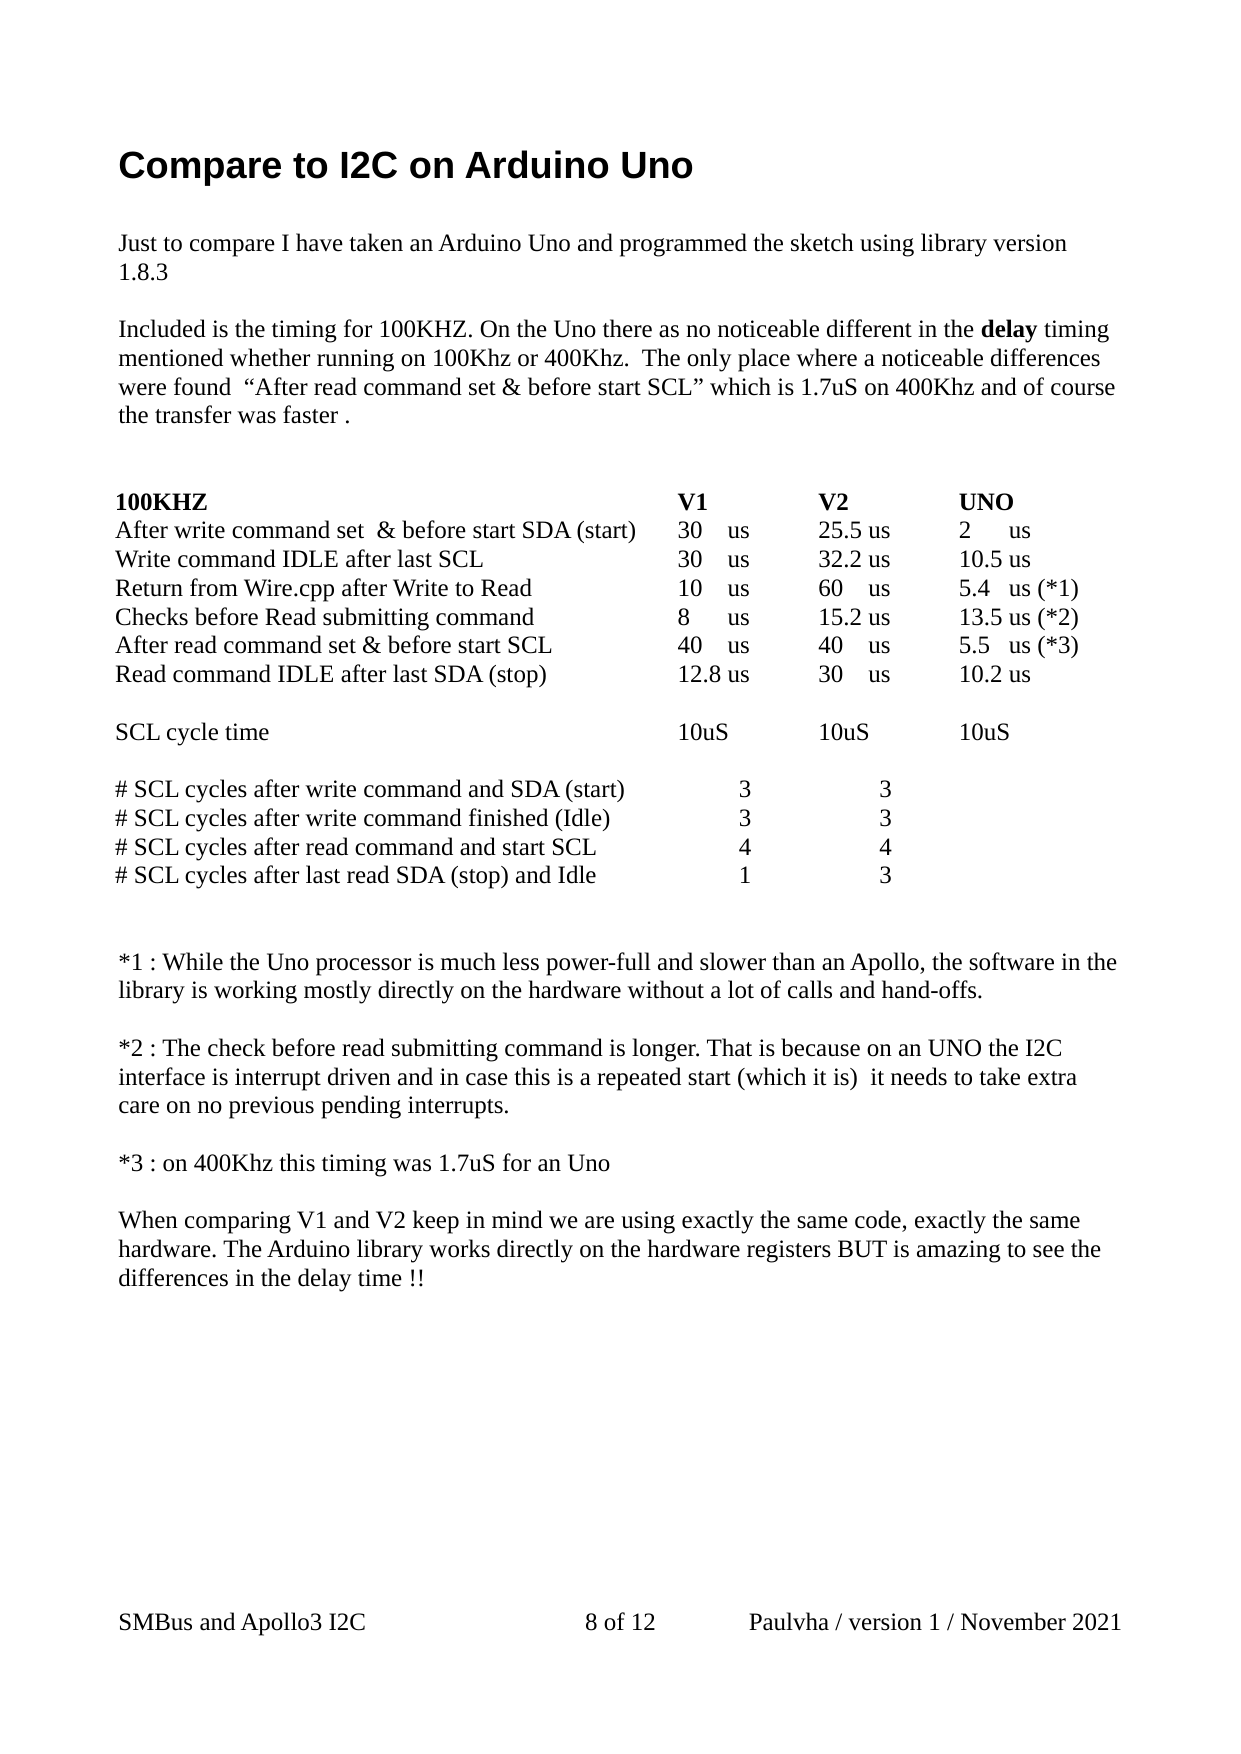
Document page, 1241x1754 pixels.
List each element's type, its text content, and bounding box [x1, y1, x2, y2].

table_header V2 [815, 487, 956, 516]
table_cell [674, 688, 815, 717]
table_cell [674, 746, 815, 774]
table_cell 10uS [956, 717, 1086, 746]
subtitle Compare to I2C on Arduino Uno [118, 143, 1122, 187]
table_cell 8 us [674, 602, 815, 631]
table_cell [956, 861, 1086, 889]
table_cell 3 [815, 861, 956, 889]
table_cell 30 us [674, 544, 815, 573]
table_header V1 [674, 487, 815, 516]
table_cell 10uS [674, 717, 815, 746]
table_cell Checks before Read submitting command [112, 602, 674, 631]
table_cell [956, 746, 1086, 774]
text When comparing V1 and V2 keep in mind we are using exactly the same code, exactly the same hardware. The Arduino library works directly on the hardware registers BUT is amazing to see the differences in the delay time !! [118, 1206, 1122, 1292]
table_cell 32.2 us [815, 544, 956, 573]
table_cell [112, 688, 674, 717]
table_cell # SCL cycles after write command finished (Idle) [112, 803, 674, 832]
table_header 100KHZ [112, 487, 674, 516]
table_cell [956, 774, 1086, 803]
table_cell After write command set & before start SDA (start) [112, 516, 674, 544]
table_cell Write command IDLE after last SCL [112, 544, 674, 573]
table_cell 3 [674, 774, 815, 803]
table_cell [956, 803, 1086, 832]
table_cell [815, 746, 956, 774]
table_cell 5.4 us (*1) [956, 573, 1086, 602]
table_cell 3 [674, 803, 815, 832]
table_cell 4 [815, 832, 956, 861]
table_cell [956, 832, 1086, 861]
table_cell 30 us [815, 659, 956, 688]
table_cell 2 us [956, 516, 1086, 544]
table_cell 13.5 us (*2) [956, 602, 1086, 631]
table_cell 3 [815, 803, 956, 832]
table_cell 60 us [815, 573, 956, 602]
text Just to compare I have taken an Arduino Uno and programmed the sketch using library version 1.8.3 [118, 228, 1122, 286]
table_cell SCL cycle time [112, 717, 674, 746]
table_cell 25.5 us [815, 516, 956, 544]
table_cell # SCL cycles after read command and start SCL [112, 832, 674, 861]
table_cell 10uS [815, 717, 956, 746]
table_cell After read command set & before start SCL [112, 631, 674, 659]
table_cell 1 [674, 861, 815, 889]
table_cell Return from Wire.cpp after Write to Read [112, 573, 674, 602]
table_cell [956, 688, 1086, 717]
table_cell # SCL cycles after last read SDA (stop) and Idle [112, 861, 674, 889]
table_cell # SCL cycles after write command and SDA (start) [112, 774, 674, 803]
table_cell 10.5 us [956, 544, 1086, 573]
table_cell 15.2 us [815, 602, 956, 631]
table_cell 10.2 us [956, 659, 1086, 688]
text *3 : on 400Khz this timing was 1.7uS for an Uno [118, 1148, 1122, 1177]
table_cell 10 us [674, 573, 815, 602]
table_cell 5.5 us (*3) [956, 631, 1086, 659]
table_header UNO [956, 487, 1086, 516]
text *1 : While the Uno processor is much less power-full and slower than an Apollo, the software in the library is working mostly directly on the hardware without a lot of calls and hand-offs. [118, 947, 1122, 1004]
text *2 : The check before read submitting command is longer. That is because on an UNO the I2C interface is interrupt driven and in case this is a repeated start (which it is) it needs to take extra care on no previous pending interrupts. [118, 1033, 1122, 1119]
table_cell 40 us [815, 631, 956, 659]
table_cell 4 [674, 832, 815, 861]
table_cell Read command IDLE after last SDA (stop) [112, 659, 674, 688]
text Included is the timing for 100KHZ. On the Uno there as no noticeable different in the delay timing mentioned whether running on 100Khz or 400Khz. The only place where a noticeable differences were found “After read command set & before start SCL” which is 1.7uS on 400Khz and of course the transfer was faster . [118, 314, 1122, 429]
table_cell [815, 688, 956, 717]
table_cell [112, 746, 674, 774]
table_cell 30 us [674, 516, 815, 544]
table_cell 12.8 us [674, 659, 815, 688]
table_cell 40 us [674, 631, 815, 659]
table_cell 3 [815, 774, 956, 803]
